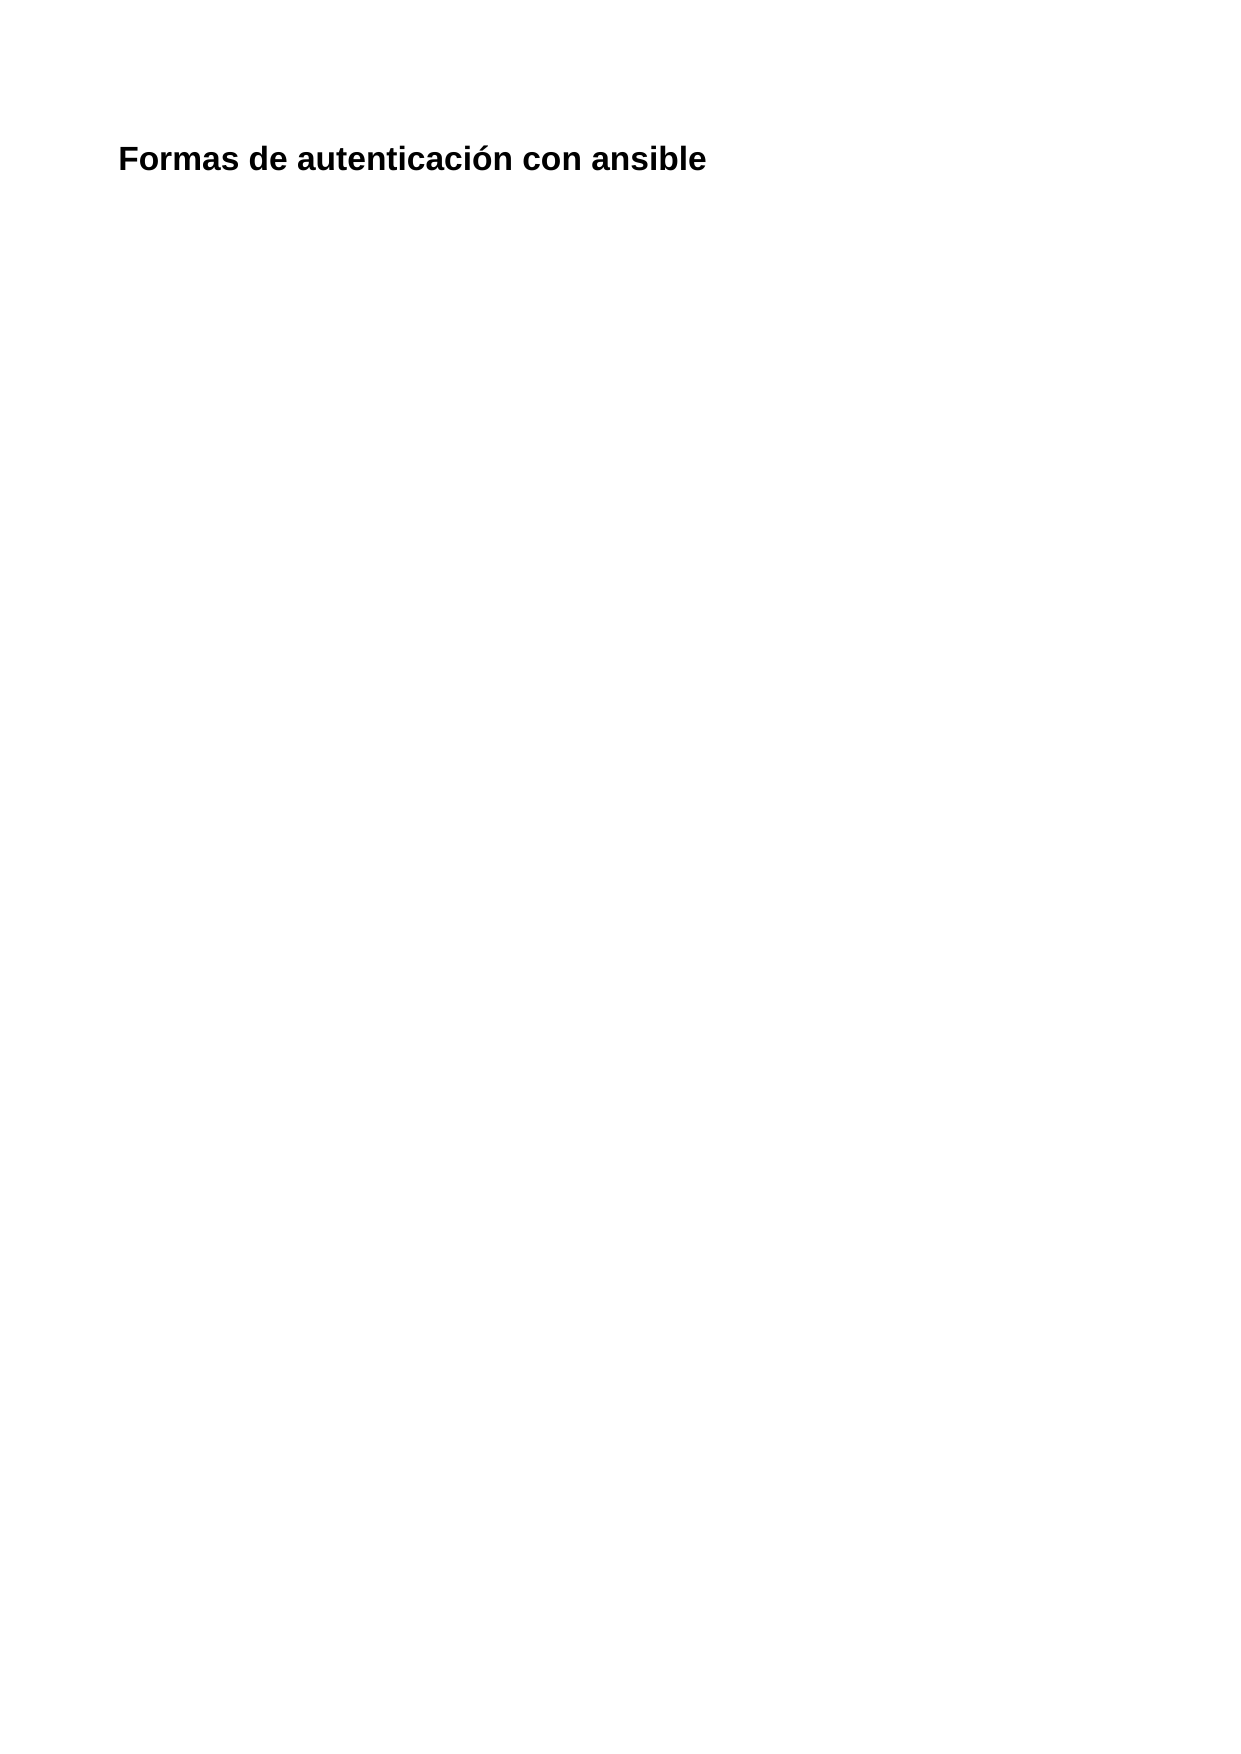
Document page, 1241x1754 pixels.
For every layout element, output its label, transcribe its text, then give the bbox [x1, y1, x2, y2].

subtitle Formas de autenticación con ansible [118, 139, 1122, 178]
